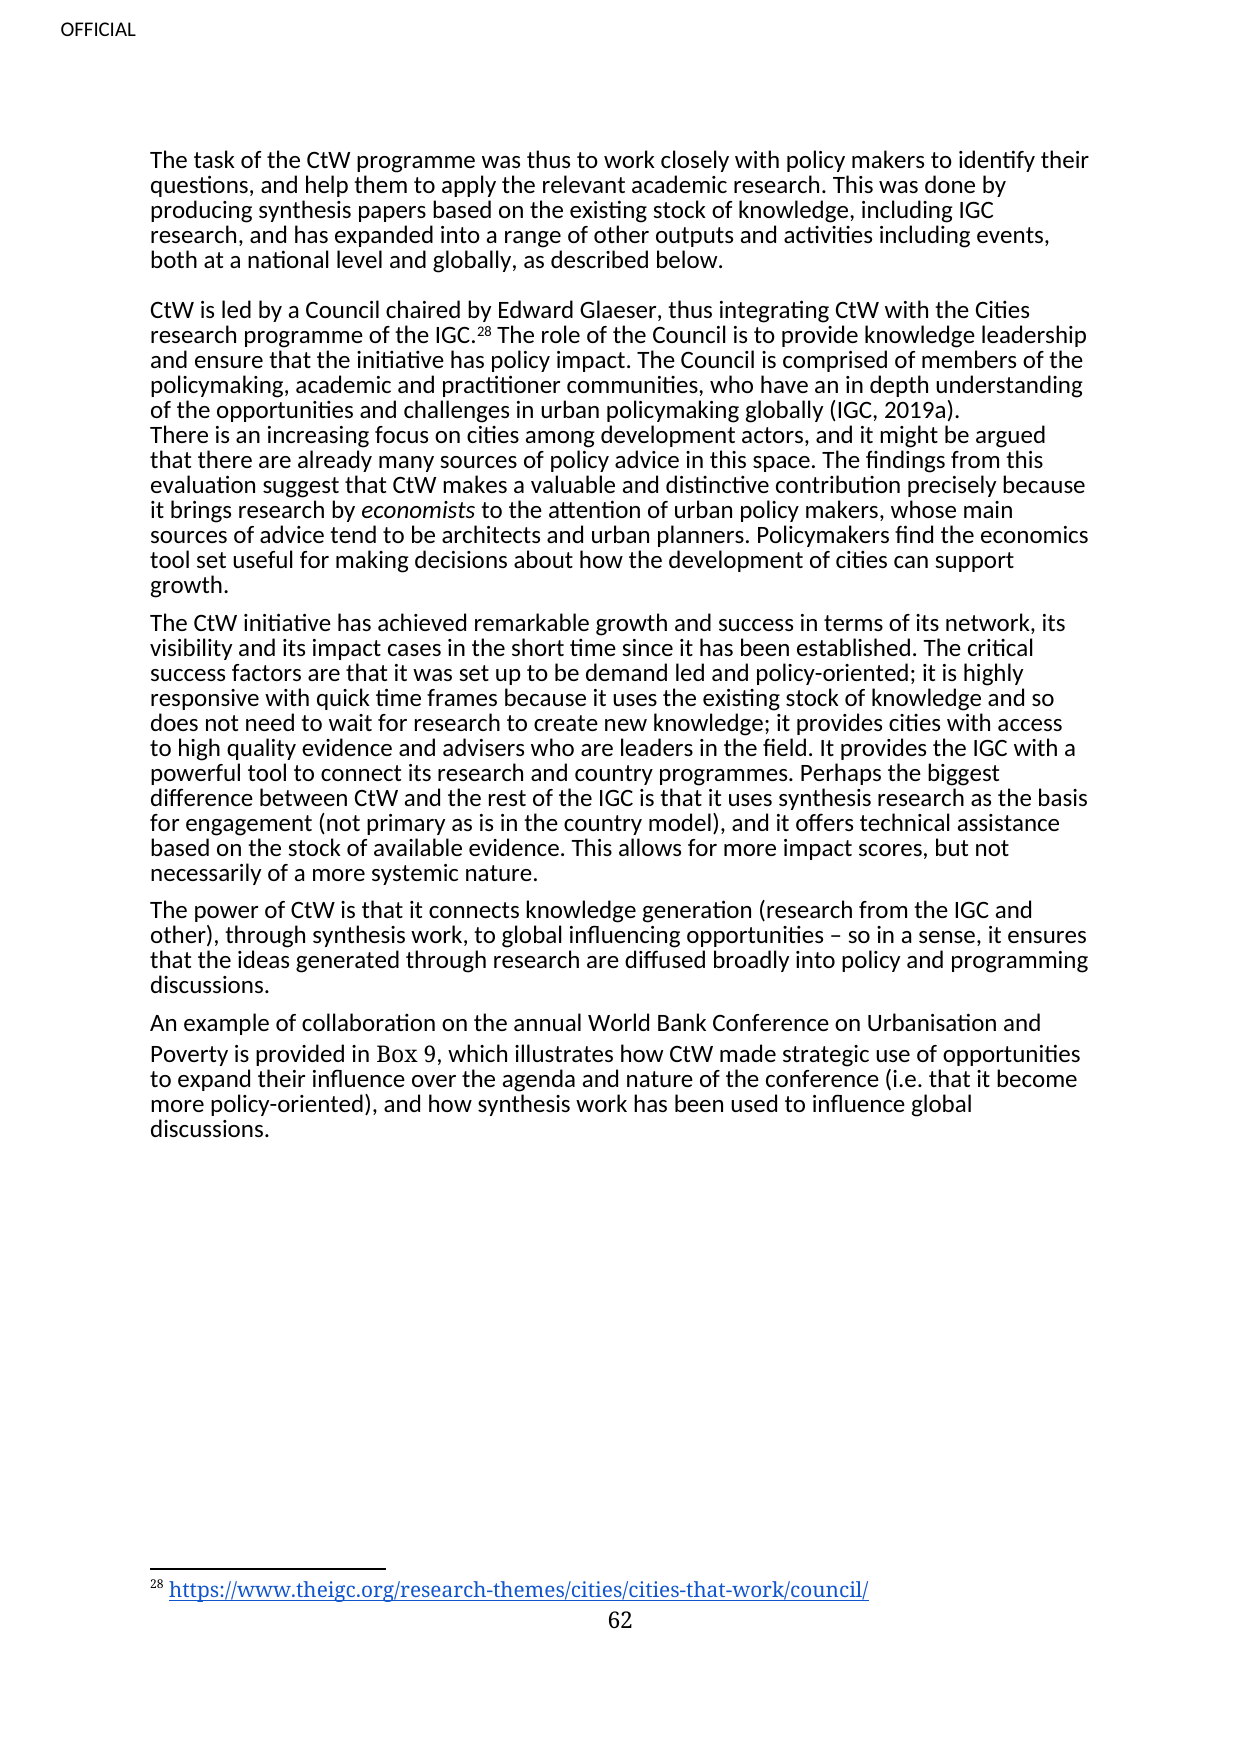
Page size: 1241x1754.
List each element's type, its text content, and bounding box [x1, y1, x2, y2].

text https://www.theigc.org/research-themes/cities/cities-that-work/council/ [150, 1576, 1090, 1604]
text The CtW initiative has achieved remarkable growth and success in terms of its network, its visibility and its impact cases in the short time since it has been established. The critical success factors are that it was set up to be demand led and policy-oriented; it is highly responsive with quick time frames because it uses the existing stock of knowledge and so does not need to wait for research to create new knowledge; it provides cities with access to high quality evidence and advisers who are leaders in the field. It provides the IGC with a powerful tool to connect its research and country programmes. Perhaps the biggest difference between CtW and the rest of the IGC is that it uses synthesis research as the basis for engagement (not primary as is in the country model), and it offers technical assistance based on the stock of available evidence. This allows for more impact scores, but not necessarily of a more systemic nature. [150, 612, 1090, 887]
text There is an increasing focus on cities among development actors, and it might be argued that there are already many sources of policy advice in this space. The findings from this evaluation suggest that CtW makes a valuable and distinctive contribution precisely because it brings research by economists to the attention of urban policy makers, whose main sources of advice tend to be architects and urban planners. Policymakers find the economics tool set useful for making decisions about how the development of cities can support growth. [150, 425, 1090, 600]
text The task of the CtW programme was thus to work closely with policy makers to identify their questions, and help them to apply the relevant academic research. This was done by producing synthesis papers based on the existing stock of knowledge, including IGC research, and has expanded into a range of other outputs and activities including events, both at a national level and globally, as described below. [150, 150, 1090, 275]
text An example of collaboration on the annual World Bank Conference on Urbanisation and Poverty is provided in Box 9, which illustrates how CtW made strategic use of opportunities to expand their influence over the agenda and nature of the conference (i.e. that it become more policy-oriented), and how synthesis work has been used to influence global discussions. [150, 1012, 1090, 1144]
text CtW is led by a Council chaired by Edward Glaeser, thus integrating CtW with the Cities research programme of the IGC. The role of the Council is to provide knowledge leadership and ensure that the initiative has policy impact. The Council is comprised of members of the policymaking, academic and practitioner communities, who have an in depth understanding of the opportunities and challenges in urban policymaking globally (IGC, 2019a). [150, 300, 1090, 425]
text The power of CtW is that it connects knowledge generation (research from the IGC and other), through synthesis work, to global influencing opportunities – so in a sense, it ensures that the ideas generated through research are diffused broadly into policy and programming discussions. [150, 900, 1090, 1000]
